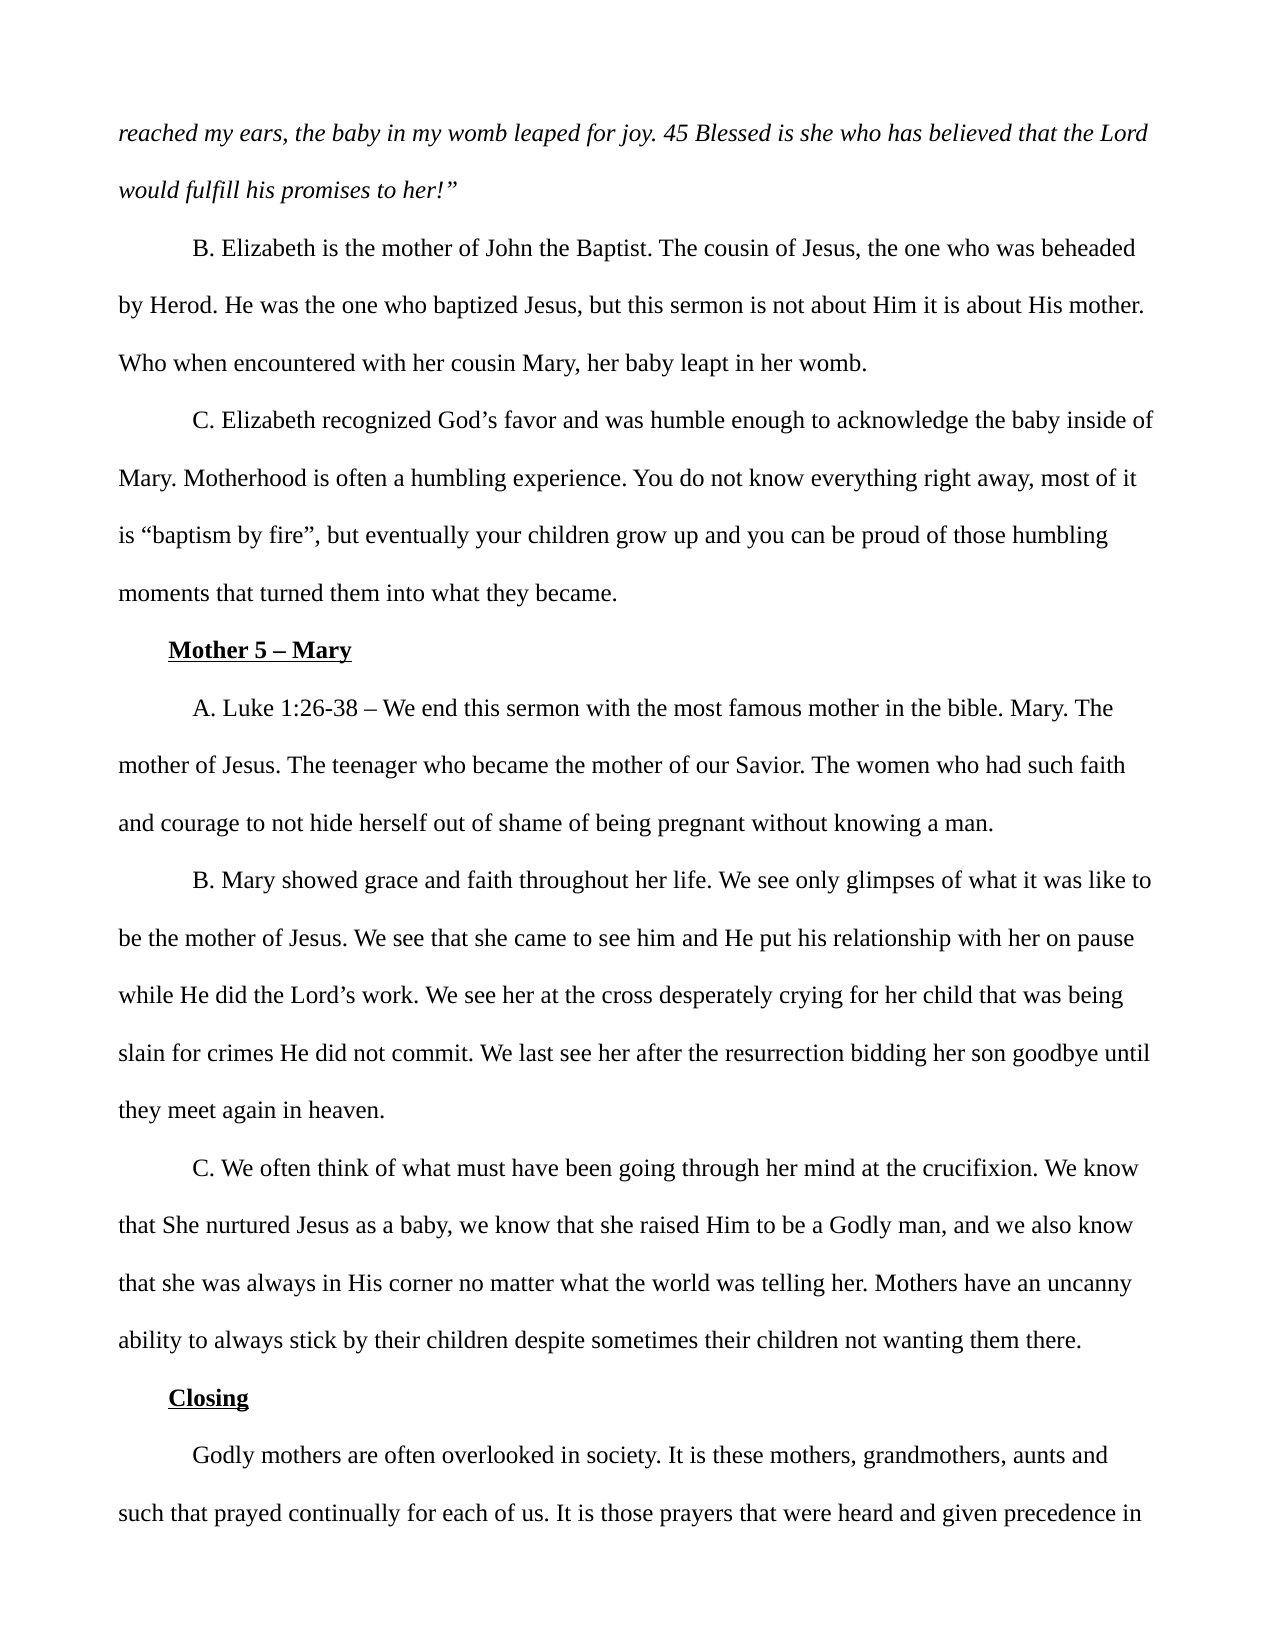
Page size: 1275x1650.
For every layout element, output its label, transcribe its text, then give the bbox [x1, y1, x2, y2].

text Godly mothers are often overlooked in society. It is these mothers, grandmothers, aunts and such that prayed continually for each of us. It is those prayers that were heard and given precedence in [118, 1441, 1157, 1527]
text A. Luke 1:26-38 – We end this sermon with the most famous mother in the bible. Mary. The mother of Jesus. The teenager who became the mother of our Savior. The women who had such faith and courage to not hide herself out of shame of being pregnant without knowing a man. [118, 693, 1157, 837]
text reached my ears, the baby in my womb leaped for joy. 45 Blessed is she who has believed that the Lord would fulfill his promises to her!” [118, 118, 1157, 204]
text C. Elizabeth recognized God’s favor and was humble enough to acknowledge the baby inside of Mary. Motherhood is often a humbling experience. You do not know everything right away, most of it is “baptism by fire”, but eventually your children grow up and you can be proud of those humbling moments that turned them into what they became. [118, 406, 1157, 607]
text B. Mary showed grace and faith throughout her life. We see only glimpses of what it was like to be the mother of Jesus. We see that she came to see him and He put his relationship with her on pause while He did the Lord’s work. We see her at the cross desperately crying for her child that was being slain for crimes He did not commit. We last see her after the resurrection bidding her son goodbye until they meet again in heaven. [118, 866, 1157, 1124]
text B. Elizabeth is the mother of John the Baptist. The cousin of Jesus, the one who was beheaded by Herod. He was the one who baptized Jesus, but this sermon is not about Him it is about His mother. Who when encountered with her cousin Mary, her baby leapt in her womb. [118, 233, 1157, 377]
text Mother 5 – Mary [118, 636, 1157, 664]
text C. We often think of what must have been going through her mind at the crucifixion. We know that She nurtured Jesus as a baby, we know that she raised Him to be a Godly man, and we also know that she was always in His corner no matter what the world was telling her. Mothers have an uncanny ability to always stick by their children despite sometimes their children not wanting them there. [118, 1153, 1157, 1354]
text Closing [118, 1383, 1157, 1412]
